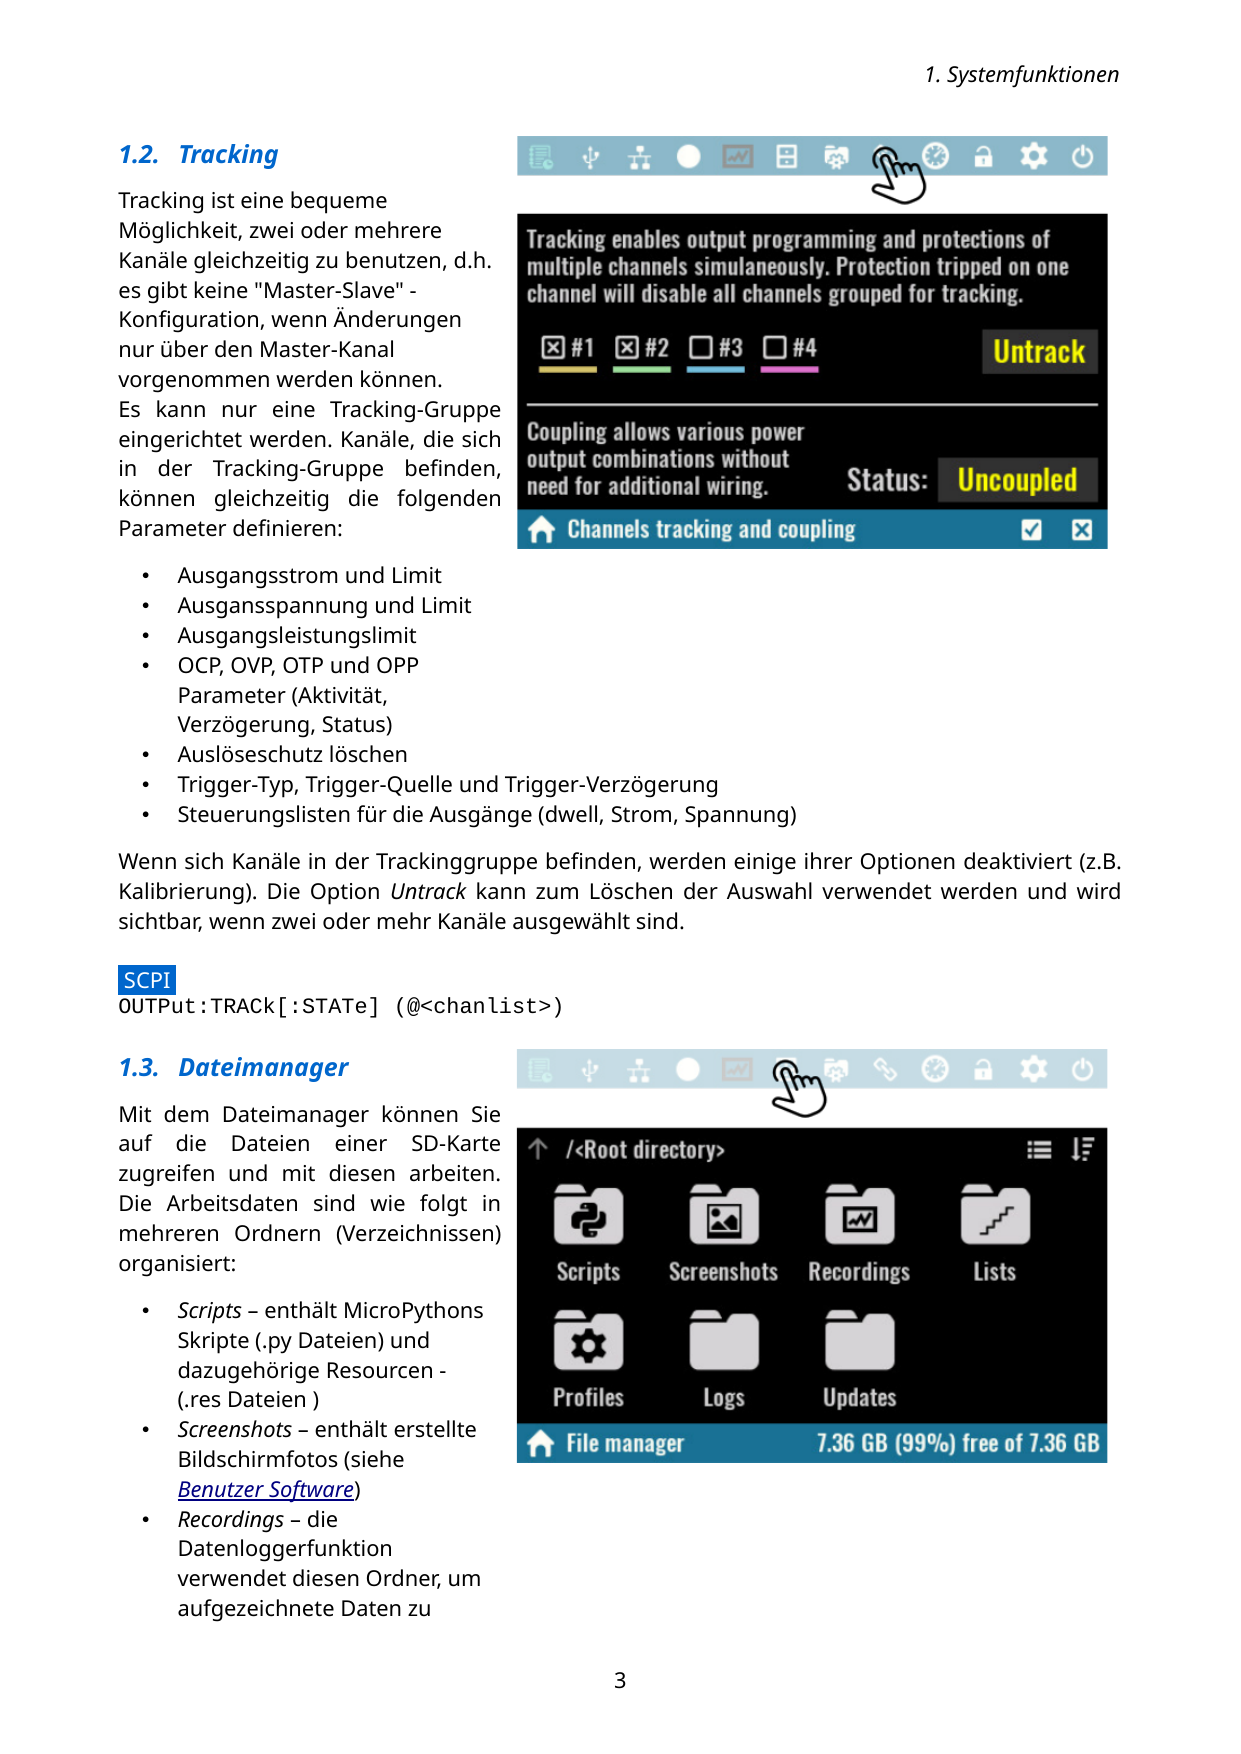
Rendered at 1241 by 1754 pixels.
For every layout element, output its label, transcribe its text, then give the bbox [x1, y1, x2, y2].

picture [517, 136, 1108, 549]
table_header Tracking Tracking ist eine bequeme Möglichkeit, zwei oder mehrere Kanäle gleichzeitig zu benutzen, d.h. es gibt keine "Master-Slave" -Konfiguration, wenn Änderungen nur über den Master-Kanal vorgenommen werden können. Es kann nur eine Tracking-Gruppe eingerichtet werden. Kanäle, die sich in der Tracking-Gruppe befinden, können gleichzeitig die folgenden Parameter definieren: Ausgangsstrom und Limit Ausgansspannung und Limit Ausgangsleistungslimit OCP, OVP, OTP und OPP Parameter (Aktivität, Verzögerung, Status) [118, 136, 502, 739]
table_cell Auslöseschutz löschen Trigger-Typ, Trigger-Quelle und Trigger-Verzögerung Steuerungslisten für die Ausgänge (dwell, Strom, Spannung) Wenn sich Kanäle in der Trackinggruppe befinden, werden einige ihrer Optionen deaktiviert (z.B. Kalibrierung). Die Option Untrack kann zum Löschen der Auswahl verwendet werden und wird sichtbar, wenn zwei oder mehr Kanäle ausgewählt sind. SCPI OUTPut:TRACk[:STATe] (@<chanlist>) [118, 739, 1123, 1020]
table_header Dateimanager Mit dem Dateimanager können Sie auf die Dateien einer SD-Karte zugreifen und mit diesen arbeiten. Die Arbeitsdaten sind wie folgt in mehreren Ordnern (Verzeichnissen) organisiert: Scripts – enthält MicroPythons Skripte (.py Dateien) und dazugehörige Resourcen - (.res Dateien ) Screenshots – enthält erstellte Bildschirmfotos (siehe Benutzer Software) Recordings – die Datenloggerfunktion verwendet diesen Ordner, um aufgezeichnete Daten zu [118, 1050, 501, 1623]
table_header [501, 1050, 1123, 1623]
picture [516, 1049, 1108, 1463]
table_header [502, 136, 1123, 739]
